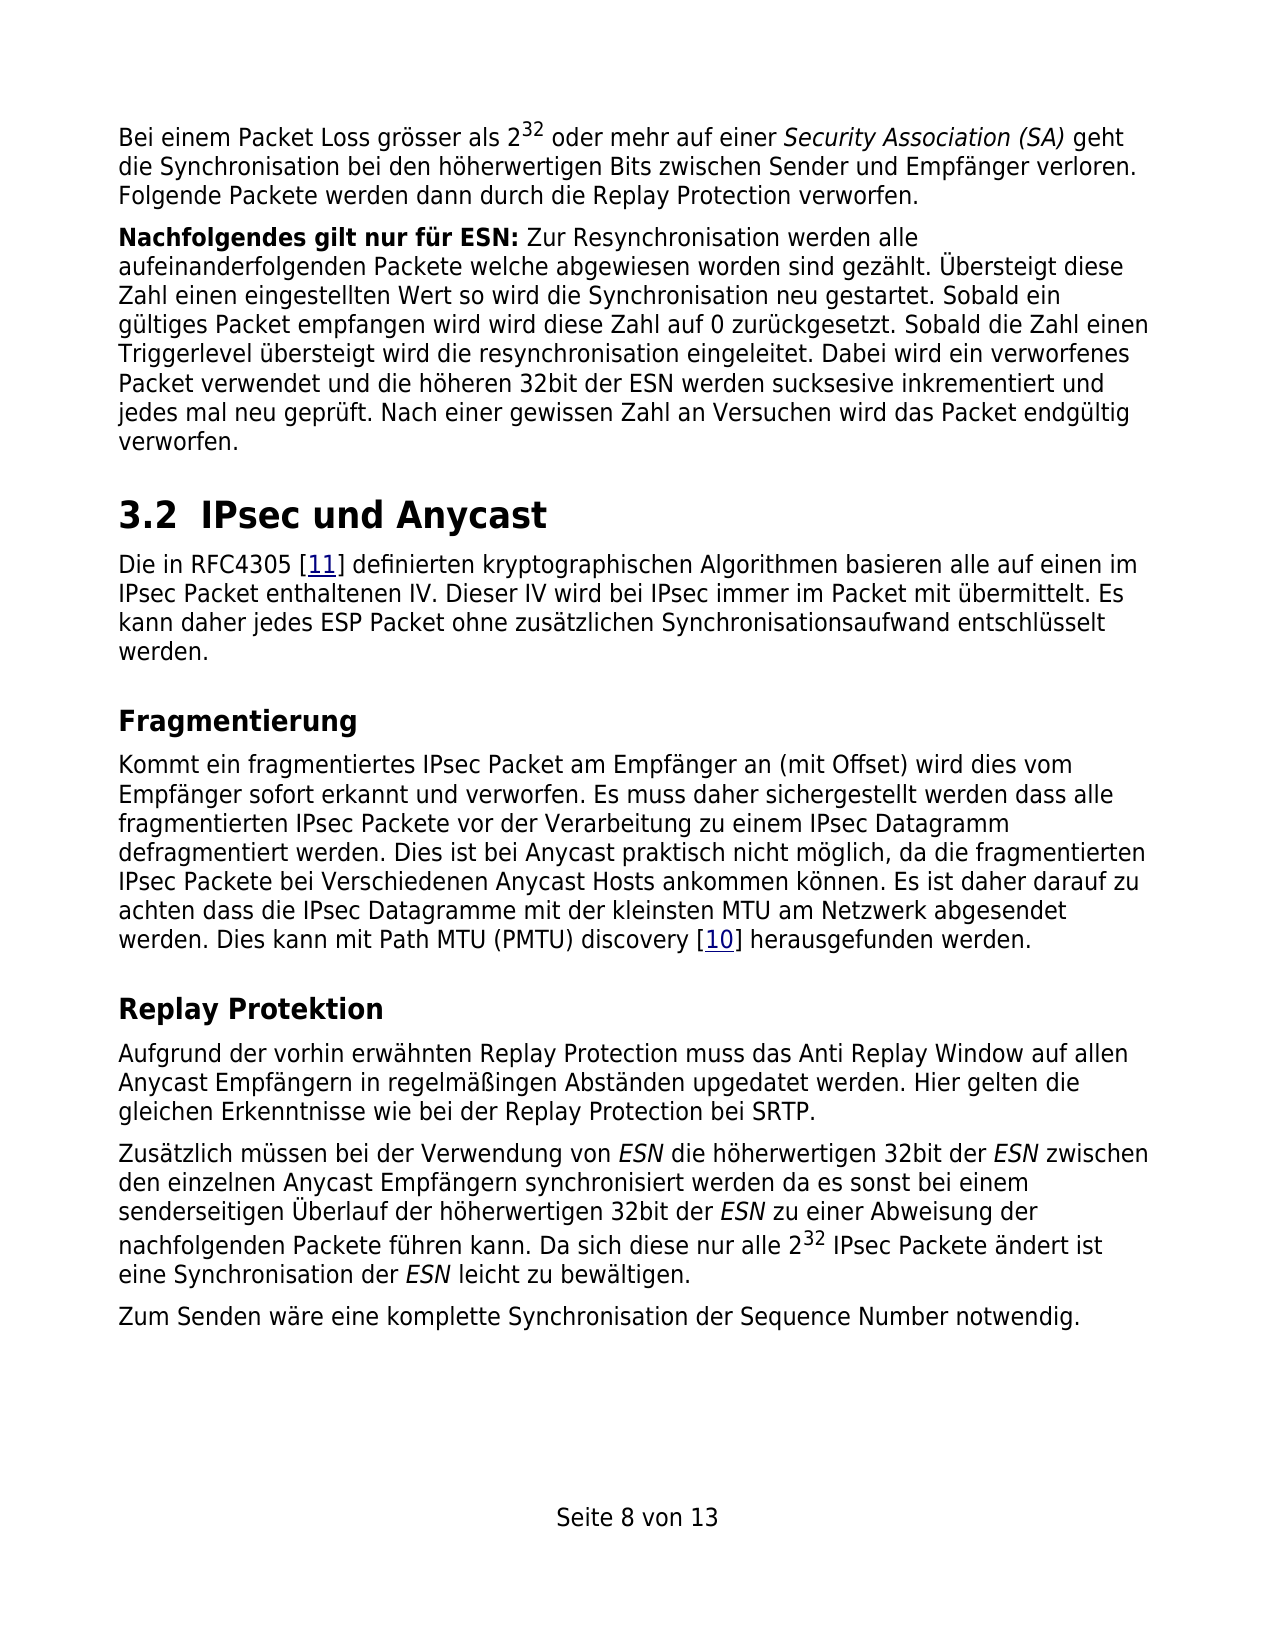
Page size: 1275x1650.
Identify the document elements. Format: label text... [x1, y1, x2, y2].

text Die in RFC4305 [11] definierten kryptographischen Algorithmen basieren alle auf einen im IPsec Packet enthaltenen IV. Dieser IV wird bei IPsec immer im Packet mit übermittelt. Es kann daher jedes ESP Packet ohne zusätzlichen Synchronisationsaufwand entschlüsselt werden. [118, 550, 1157, 667]
subtitle Replay Protektion [118, 992, 1157, 1026]
text Nachfolgendes gilt nur für ESN: Zur Resynchronisation werden alle aufeinanderfolgenden Packete welche abgewiesen worden sind gezählt. Übersteigt diese Zahl einen eingestellten Wert so wird die Synchronisation neu gestartet. Sobald ein gültiges Packet empfangen wird wird diese Zahl auf 0 zurückgesetzt. Sobald die Zahl einen Triggerlevel übersteigt wird die resynchronisation eingeleitet. Dabei wird ein verworfenes Packet verwendet und die höheren 32bit der ESN werden sucksesive inkrementiert und jedes mal neu geprüft. Nach einer gewissen Zahl an Versuchen wird das Packet endgültig verworfen. [118, 223, 1157, 456]
text Zum Senden wäre eine komplette Synchronisation der Sequence Number notwendig. [118, 1302, 1157, 1331]
subtitle IPsec und Anycast [118, 494, 1157, 537]
subtitle Fragmentierung [118, 704, 1157, 738]
text Bei einem Packet Loss grösser als 232 oder mehr auf einer Security Association (SA) geht die Synchronisation bei den höherwertigen Bits zwischen Sender und Empfänger verloren. Folgende Packete werden dann durch die Replay Protection verworfen. [118, 118, 1157, 211]
text Aufgrund der vorhin erwähnten Replay Protection muss das Anti Replay Window auf allen Anycast Empfängern in regelmäßingen Abständen upgedatet werden. Hier gelten die gleichen Erkenntnisse wie bei der Replay Protection bei SRTP. [118, 1039, 1157, 1126]
text Kommt ein fragmentiertes IPsec Packet am Empfänger an (mit Offset) wird dies vom Empfänger sofort erkannt und verworfen. Es muss daher sichergestellt werden dass alle fragmentierten IPsec Packete vor der Verarbeitung zu einem IPsec Datagramm defragmentiert werden. Dies ist bei Anycast praktisch nicht möglich, da die fragmentierten IPsec Packete bei Verschiedenen Anycast Hosts ankommen können. Es ist daher darauf zu achten dass die IPsec Datagramme mit der kleinsten MTU am Netzwerk abgesendet werden. Dies kann mit Path MTU (PMTU) discovery [10] herausgefunden werden. [118, 751, 1157, 955]
text Zusätzlich müssen bei der Verwendung von ESN die höherwertigen 32bit der ESN zwischen den einzelnen Anycast Empfängern synchronisiert werden da es sonst bei einem senderseitigen Überlauf der höherwertigen 32bit der ESN zu einer Abweisung der nachfolgenden Packete führen kann. Da sich diese nur alle 232 IPsec Packete ändert ist eine Synchronisation der ESN leicht zu bewältigen. [118, 1139, 1157, 1289]
